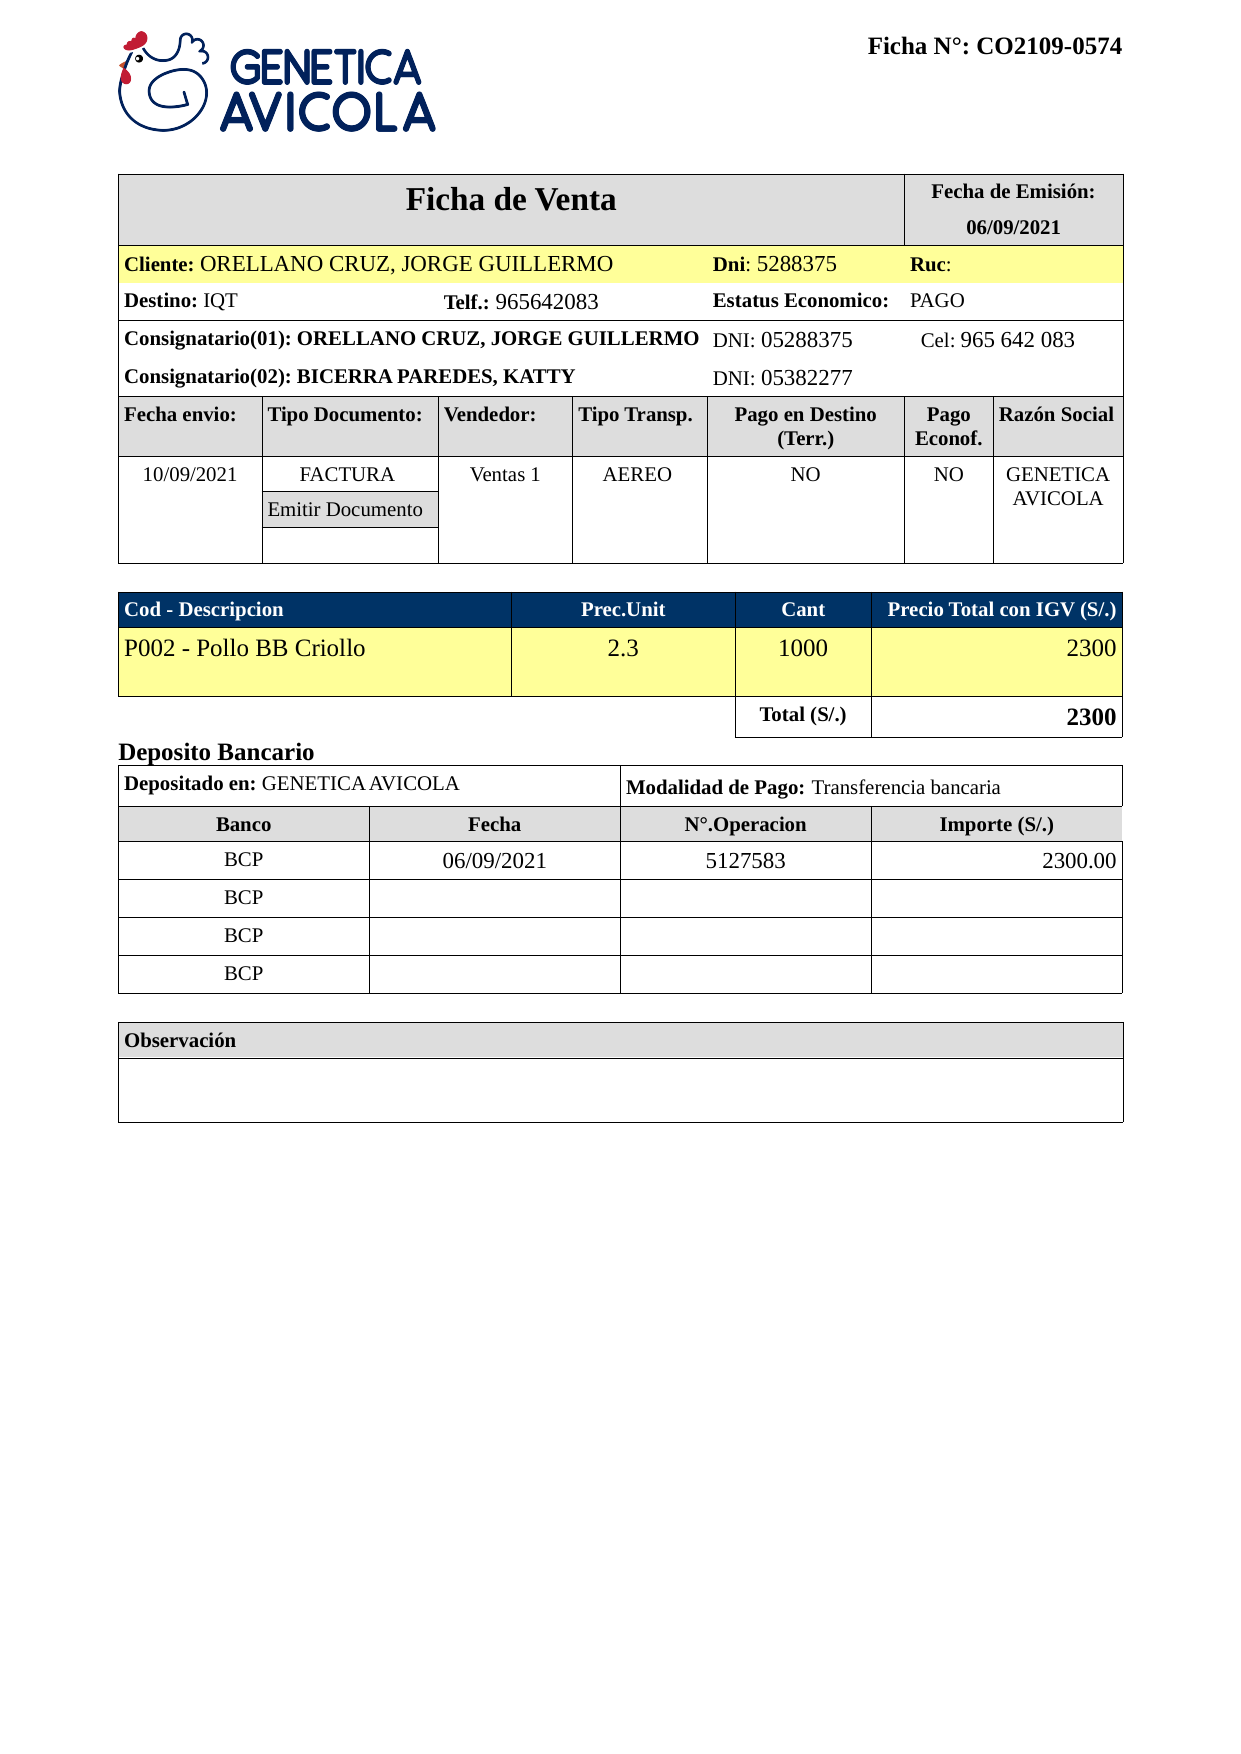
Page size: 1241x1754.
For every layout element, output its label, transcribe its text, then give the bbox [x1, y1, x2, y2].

table_cell Vendedor: [439, 397, 572, 456]
table_cell 2.3 [512, 628, 735, 696]
table_cell Banco [119, 807, 369, 841]
table_cell DNI: 05382277 [707, 358, 1123, 396]
table_header Modalidad de Pago: Transferencia bancaria [621, 766, 1122, 806]
table_cell NO [905, 457, 993, 563]
table_cell Emitir Documento [263, 492, 438, 527]
table_cell DNI: 05288375 [707, 321, 915, 358]
table_cell 2300 [872, 628, 1122, 696]
table_cell Importe (S/.) [872, 807, 1122, 841]
table_cell [119, 1059, 1123, 1122]
table_header Observación [119, 1023, 1123, 1057]
table_cell [621, 880, 871, 917]
table_cell Tipo Transp. [573, 397, 707, 456]
table_cell Cel: 965 642 083 [915, 321, 1123, 358]
table_cell N°.Operacion [621, 807, 871, 841]
table_cell AEREO [573, 457, 707, 563]
picture [118, 31, 436, 132]
table_cell [370, 956, 620, 993]
table_cell 2300.00 [872, 842, 1122, 879]
table_header Fecha de Emisión: [905, 175, 1123, 209]
table_cell Estatus Economico: [707, 283, 904, 320]
table_cell Pago Econof. [905, 397, 993, 456]
table_cell [118, 697, 511, 737]
table_cell Tipo Documento: [263, 397, 438, 456]
table_cell BCP [119, 956, 369, 993]
table_cell Consignatario(01): ORELLANO CRUZ, JORGE GUILLERMO [119, 321, 707, 358]
table_cell Fecha [370, 807, 620, 841]
table_cell Ruc: [904, 246, 1123, 283]
table_cell FACTURA [263, 457, 438, 491]
table_cell [621, 918, 871, 955]
table_header Precio Total con IGV (S/.) [872, 593, 1122, 627]
table_cell NO [708, 457, 904, 563]
table_cell Pago en Destino (Terr.) [708, 397, 904, 456]
text Deposito Bancario [118, 737, 1122, 765]
table_cell Razón Social [994, 397, 1123, 456]
table_cell Consignatario(02): BICERRA PAREDES, KATTY [119, 358, 707, 396]
table_cell [511, 697, 735, 737]
table_cell P002 - Pollo BB Criollo [119, 628, 511, 696]
table_header Prec.Unit [512, 593, 735, 627]
table_cell 06/09/2021 [905, 209, 1123, 245]
table_header Cod - Descripcion [119, 593, 511, 627]
table_cell 2300 [872, 697, 1122, 737]
table_cell 1000 [736, 628, 871, 696]
table_cell Ventas 1 [439, 457, 572, 563]
table_header Depositado en: GENETICA AVICOLA [119, 766, 620, 806]
table_header Ficha de Venta [119, 175, 904, 245]
table_cell Dni: 5288375 [707, 246, 904, 283]
table_cell Destino: IQT [119, 283, 438, 320]
table_cell [263, 528, 438, 563]
table_cell BCP [119, 880, 369, 917]
table_cell [872, 956, 1122, 993]
table_cell 10/09/2021 [119, 457, 262, 563]
table_cell [370, 918, 620, 955]
table_cell [872, 880, 1122, 917]
table_cell 5127583 [621, 842, 871, 879]
table_cell [370, 880, 620, 917]
table_cell GENETICA AVICOLA [994, 457, 1123, 563]
table_cell Fecha envio: [119, 397, 262, 456]
table_cell BCP [119, 918, 369, 955]
table_header Cant [736, 593, 871, 627]
table_cell PAGO [904, 283, 1123, 320]
table_cell Cliente: ORELLANO CRUZ, JORGE GUILLERMO [119, 246, 707, 283]
table_cell Telf.: 965642083 [438, 283, 707, 320]
table_cell [621, 956, 871, 993]
table_cell BCP [119, 842, 369, 879]
table_cell [872, 918, 1122, 955]
table_cell Total (S/.) [736, 697, 871, 737]
table_cell 06/09/2021 [370, 842, 620, 879]
